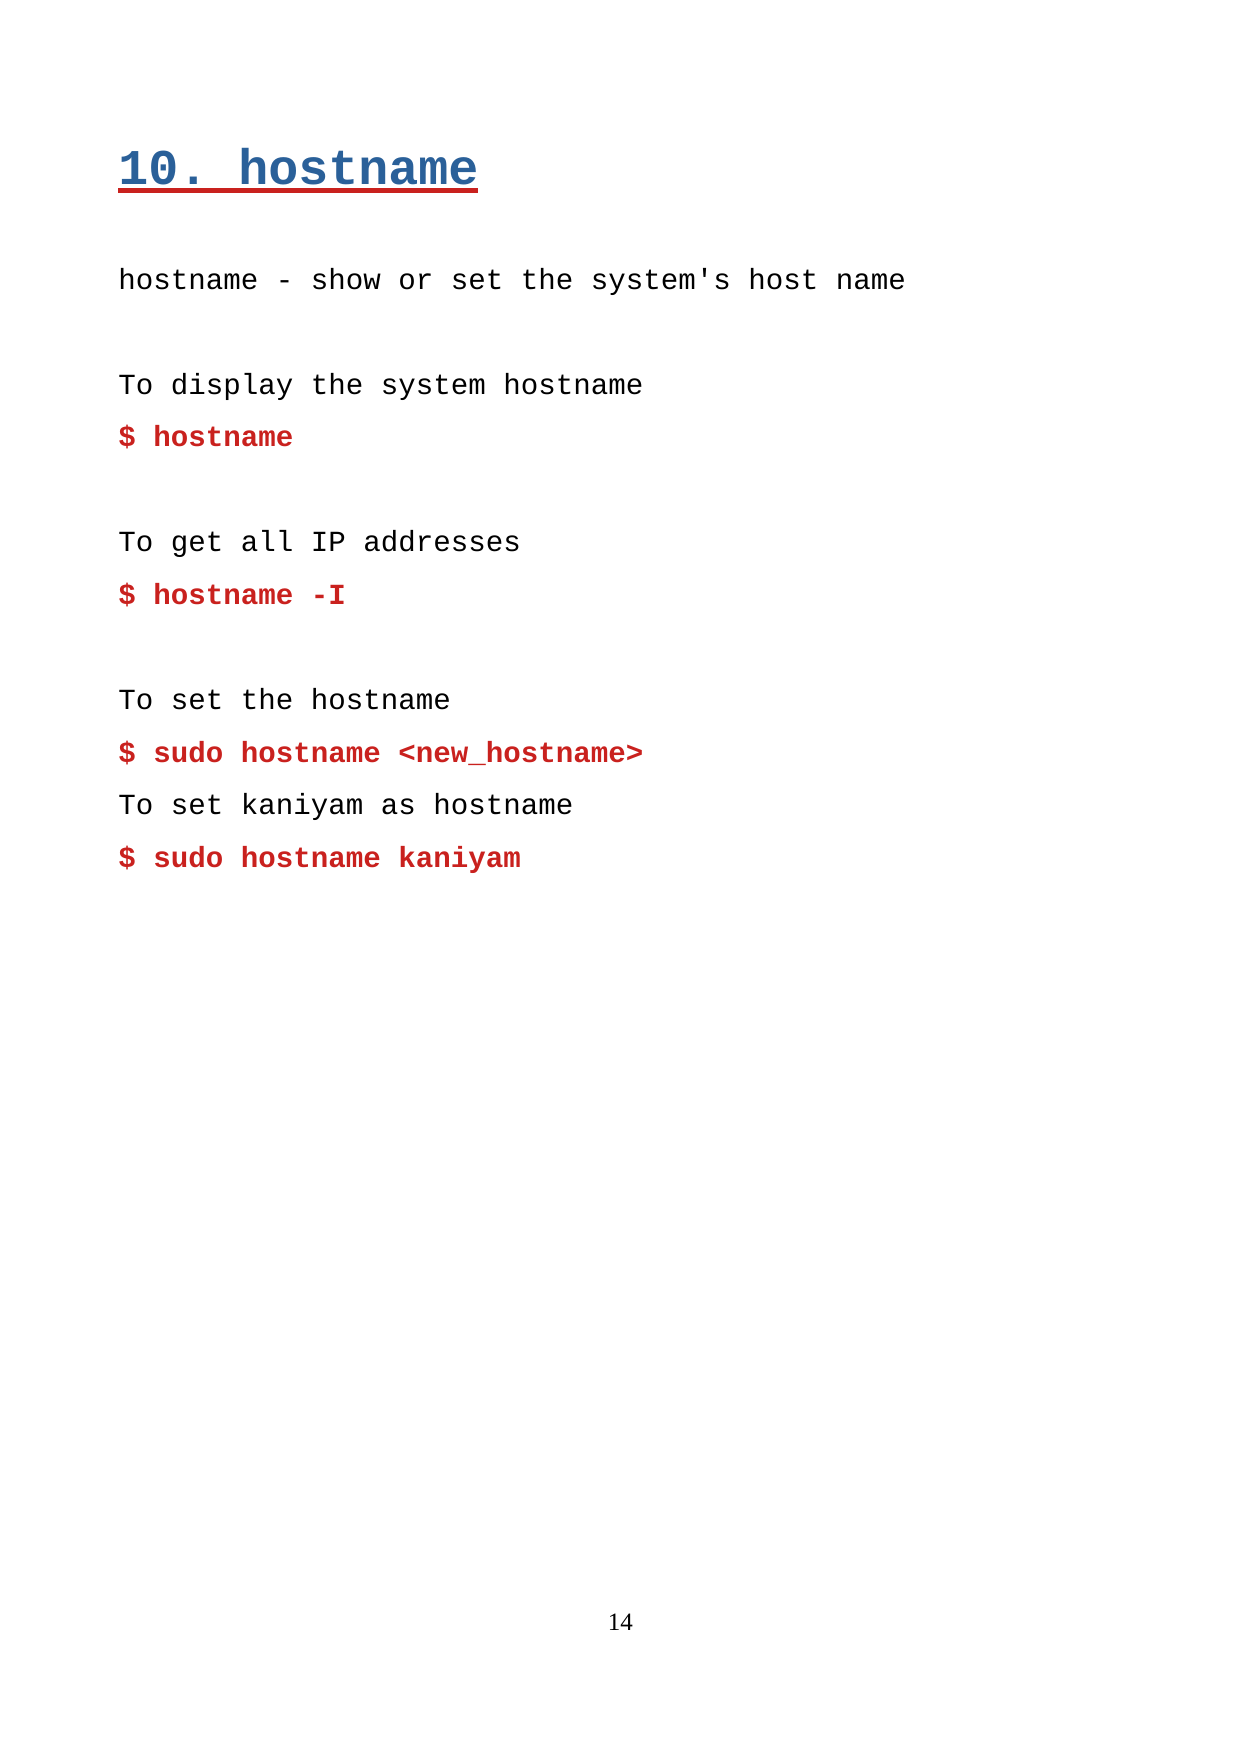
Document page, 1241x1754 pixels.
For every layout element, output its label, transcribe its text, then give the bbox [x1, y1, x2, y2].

text To get all IP addresses [118, 528, 1122, 561]
text $ hostname [118, 422, 1122, 456]
text $ sudo hostname kaniyam [118, 843, 1122, 876]
text To set the hostname [118, 685, 1122, 718]
text To set kaniyam as hostname [118, 790, 1122, 823]
subtitle 10. hostname [118, 143, 1122, 200]
text To display the system hostname [118, 370, 1122, 403]
text $ sudo hostname <new_hostname> [118, 738, 1122, 771]
text $ hostname -I [118, 580, 1122, 613]
text hostname - show or set the system's host name [118, 265, 1122, 298]
